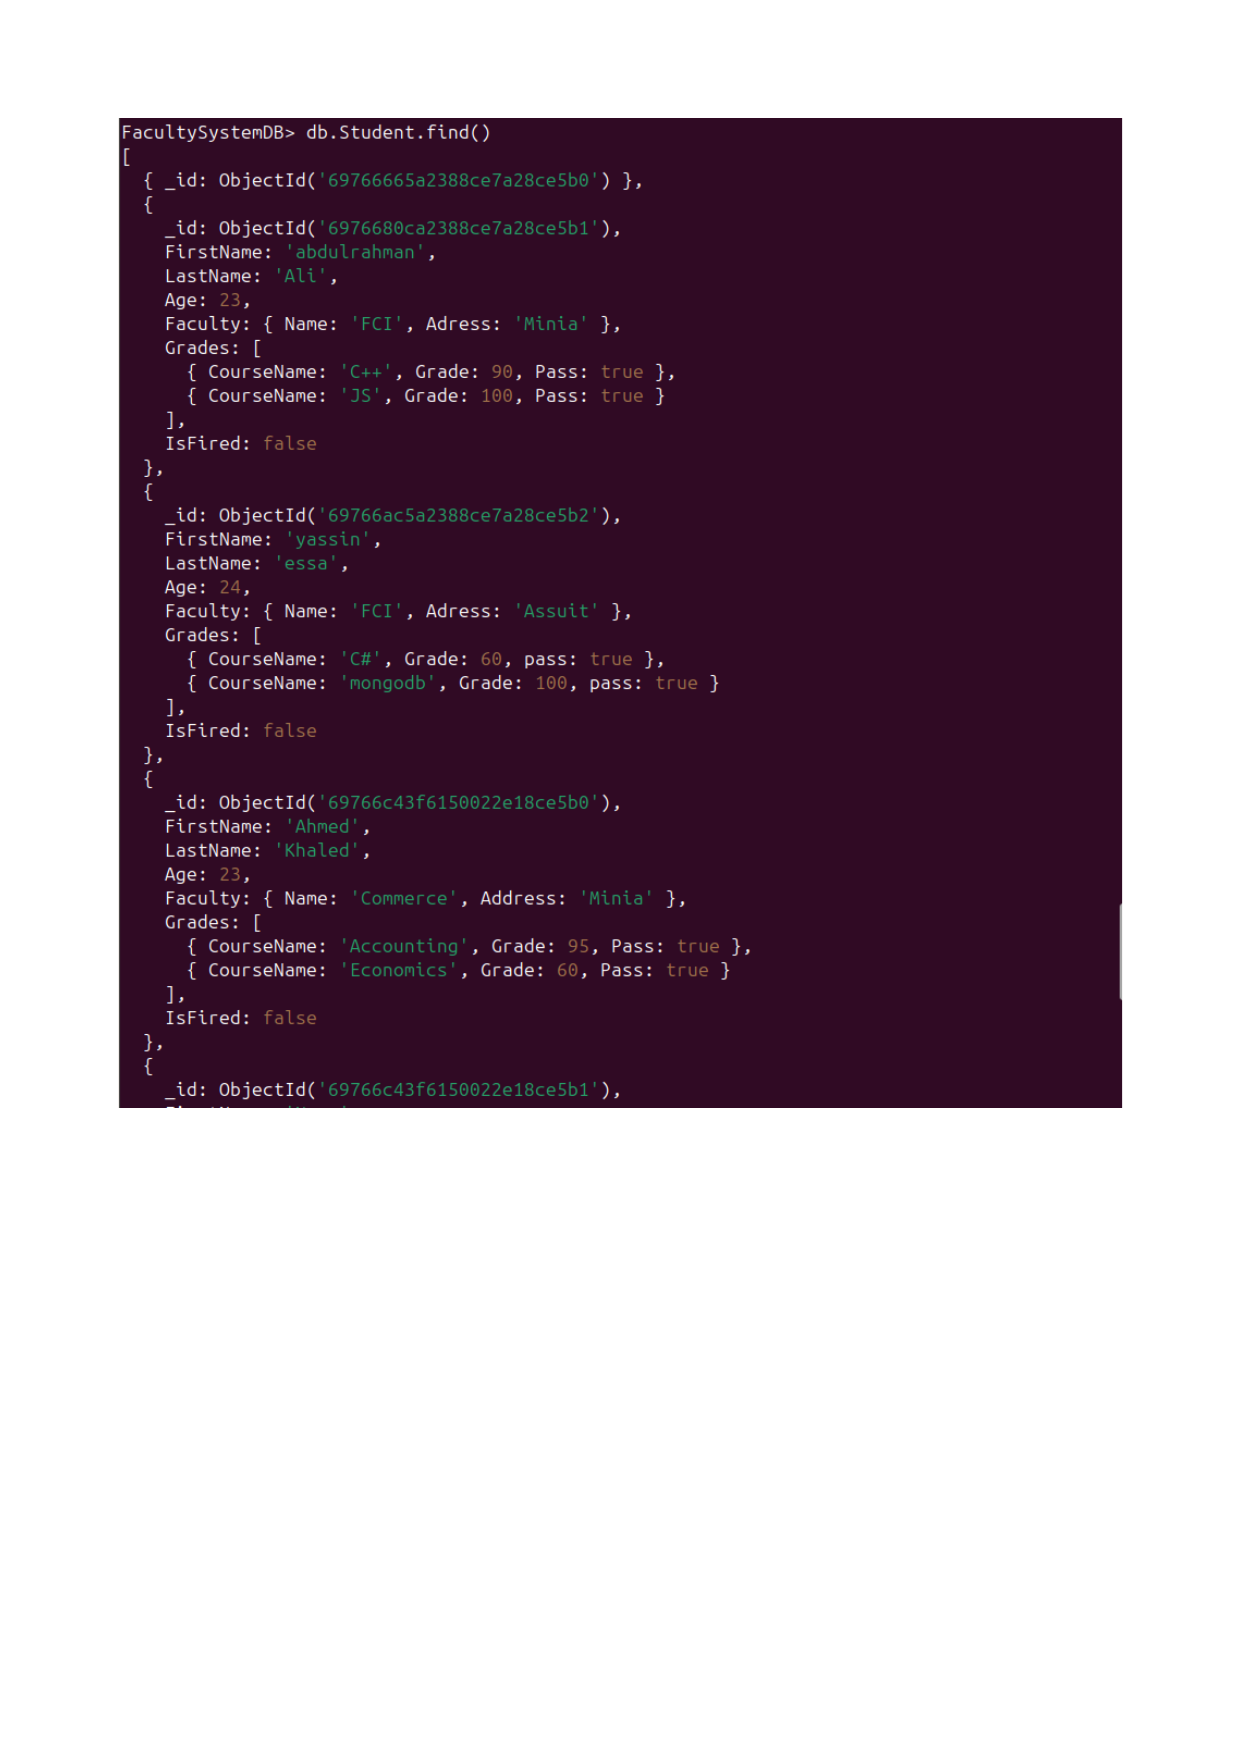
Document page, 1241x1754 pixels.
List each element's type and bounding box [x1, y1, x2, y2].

picture [118, 118, 1123, 1108]
